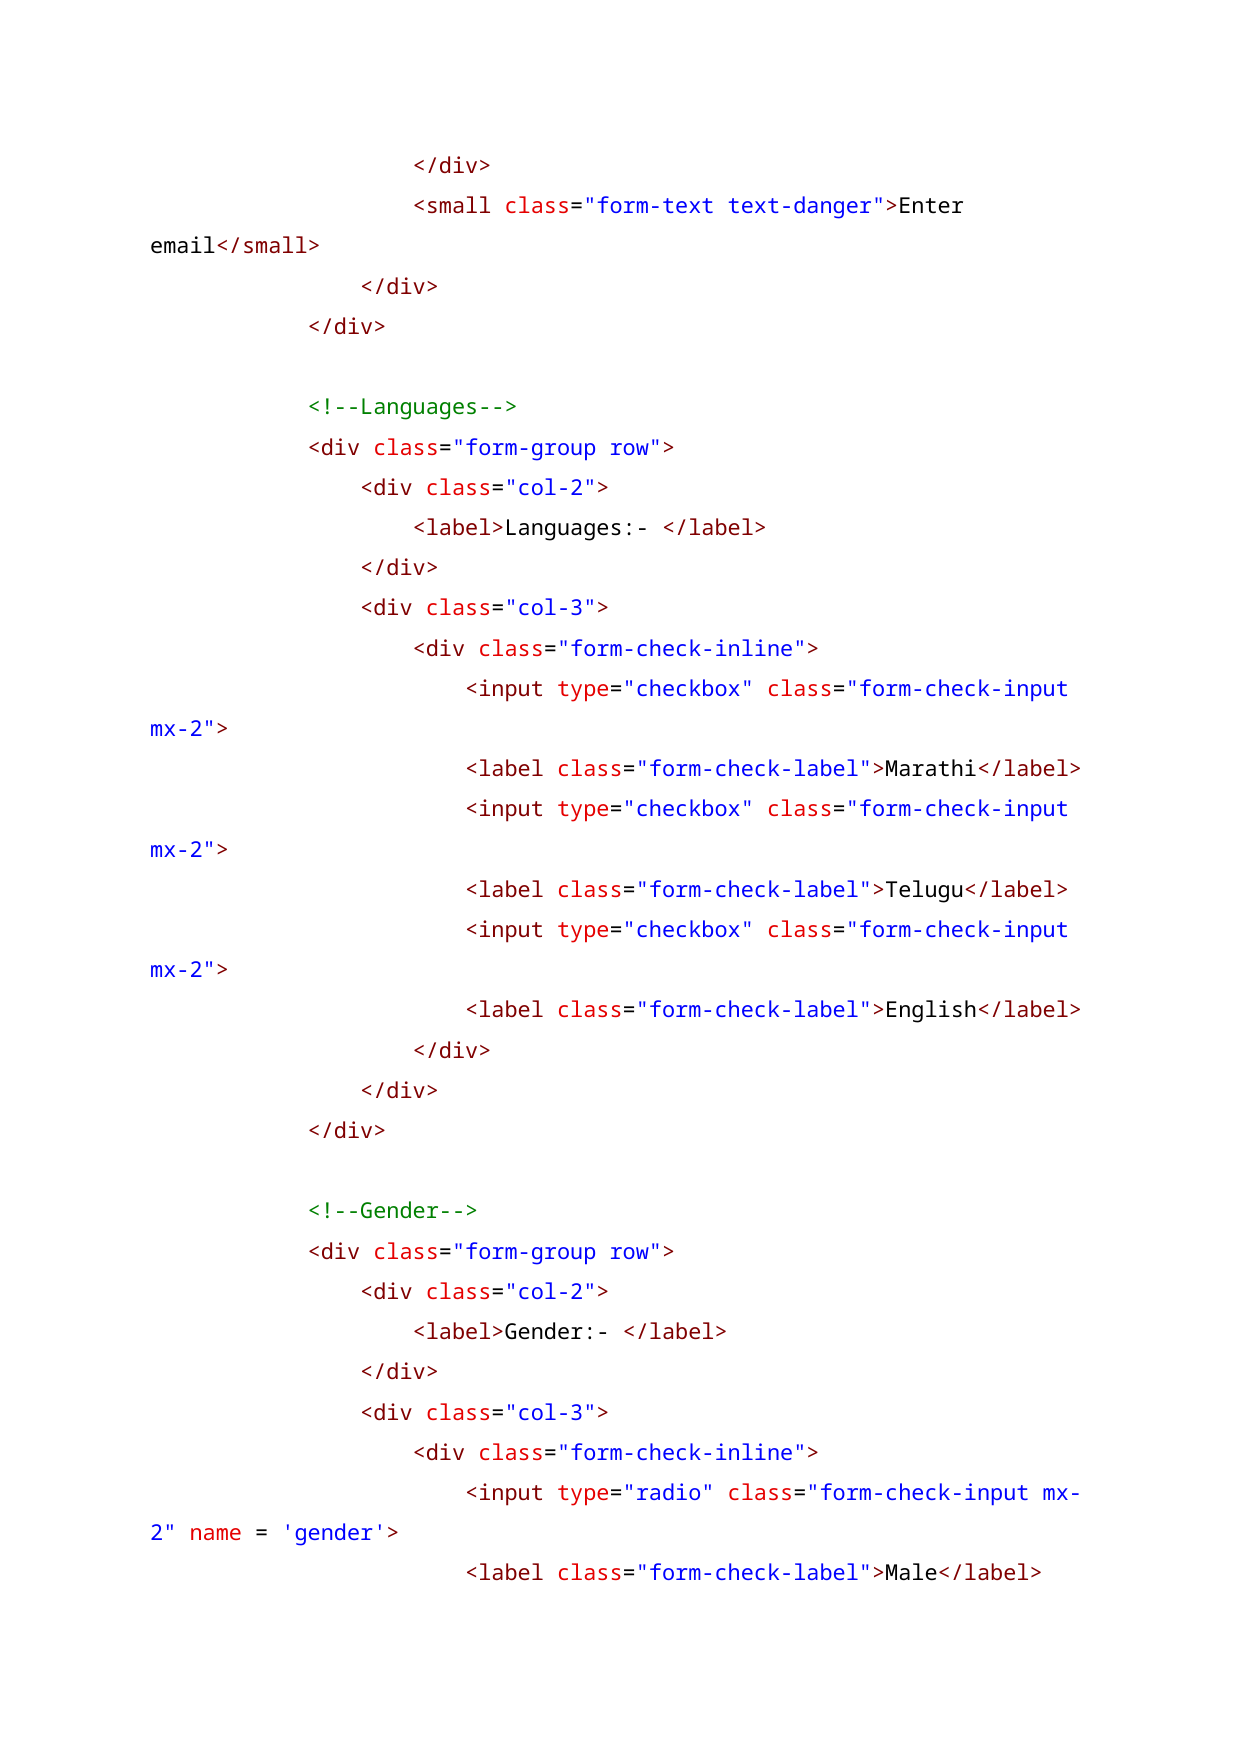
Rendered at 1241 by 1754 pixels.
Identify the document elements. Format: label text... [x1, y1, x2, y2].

text </div> [150, 1034, 1090, 1064]
text </div> [150, 1115, 1090, 1145]
text <input type="checkbox" class="form-check-input mx-2"> [150, 673, 1090, 743]
text <div class="col-3"> [150, 1396, 1090, 1426]
text <div class="form-group row"> [150, 431, 1090, 461]
text <div class="form-check-inline"> [150, 632, 1090, 662]
text <label class="form-check-label">Telugu</label> [150, 874, 1090, 903]
text <!--Gender--> [150, 1195, 1090, 1225]
text <!--Languages--> [150, 391, 1090, 421]
text <div class="col-2"> [150, 1276, 1090, 1306]
text </div> [150, 311, 1090, 341]
text <label class="form-check-label">English</label> [150, 994, 1090, 1024]
text <label>Gender:- </label> [150, 1316, 1090, 1346]
text <small class="form-text text-danger">Enter email</small> [150, 190, 1090, 260]
text </div> [150, 150, 1090, 180]
text <div class="form-check-inline"> [150, 1437, 1090, 1466]
text <label class="form-check-label">Marathi</label> [150, 753, 1090, 783]
text <input type="radio" class="form-check-input mx-2" name = 'gender'> [150, 1477, 1090, 1547]
text </div> [150, 1356, 1090, 1386]
text <input type="checkbox" class="form-check-input mx-2"> [150, 793, 1090, 863]
text </div> [150, 271, 1090, 300]
text <input type="checkbox" class="form-check-input mx-2"> [150, 914, 1090, 984]
text <label>Languages:- </label> [150, 512, 1090, 542]
text <div class="col-3"> [150, 592, 1090, 622]
text <div class="col-2"> [150, 472, 1090, 501]
text <label class="form-check-label">Male</label> [150, 1557, 1090, 1587]
text <div class="form-group row"> [150, 1236, 1090, 1265]
text </div> [150, 1075, 1090, 1104]
text </div> [150, 552, 1090, 582]
